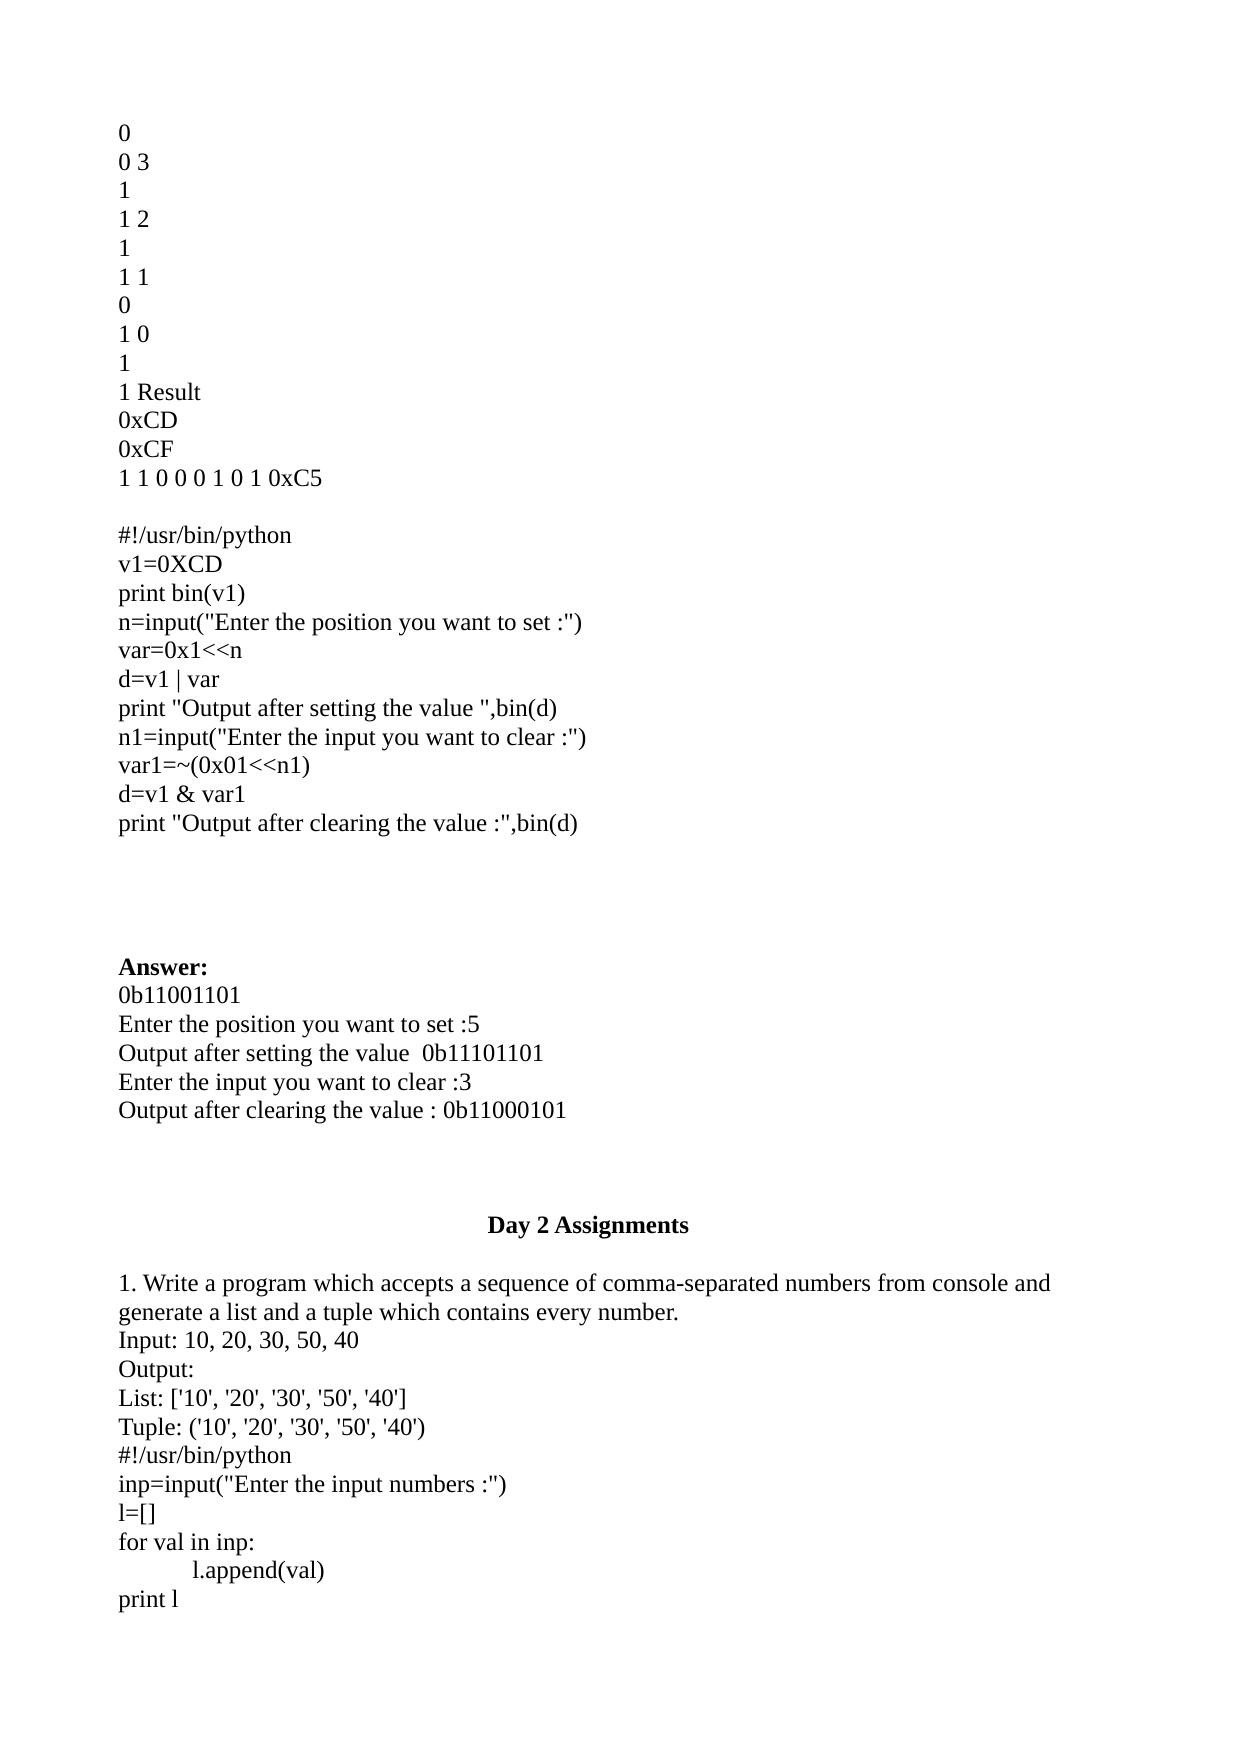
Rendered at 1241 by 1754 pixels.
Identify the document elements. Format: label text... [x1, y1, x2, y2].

text var1=~(0x01<<n1) [118, 751, 1122, 779]
text n1=input("Enter the input you want to clear :") [118, 722, 1122, 751]
text 0xCD [118, 406, 1122, 434]
text 0xCF [118, 434, 1122, 463]
text 1. Write a program which accepts a sequence of comma-separated numbers from console and [118, 1268, 1122, 1297]
text 1 1 0 0 0 1 0 1 0xC5 [118, 463, 1122, 492]
text List: ['10', '20', '30', '50', '40'] [118, 1383, 1122, 1412]
text print "Output after clearing the value :",bin(d) [118, 808, 1122, 837]
text print "Output after setting the value ",bin(d) [118, 693, 1122, 722]
text Enter the position you want to set :5 [118, 1009, 1122, 1038]
text 0 [118, 291, 1122, 319]
text #!/usr/bin/python [118, 1441, 1122, 1469]
text Output after setting the value 0b11101101 [118, 1038, 1122, 1067]
text 0 [118, 118, 1122, 147]
text 1 [118, 233, 1122, 262]
text var=0x1<<n [118, 636, 1122, 664]
text generate a list and a tuple which contains every number. [118, 1297, 1122, 1326]
text Tuple: ('10', '20', '30', '50', '40') [118, 1412, 1122, 1441]
text d=v1 & var1 [118, 779, 1122, 808]
text print l [118, 1584, 1122, 1613]
text Day 2 Assignments [118, 1211, 1122, 1239]
text 1 Result [118, 377, 1122, 406]
text Output after clearing the value : 0b11000101 [118, 1096, 1122, 1124]
text Output: [118, 1354, 1122, 1383]
text l.append(val) [118, 1556, 1122, 1584]
text 0 3 [118, 147, 1122, 176]
text 1 2 [118, 204, 1122, 233]
text n=input("Enter the position you want to set :") [118, 607, 1122, 636]
text 1 [118, 176, 1122, 204]
text 1 1 [118, 262, 1122, 291]
text inp=input("Enter the input numbers :") [118, 1469, 1122, 1498]
text Input: 10, 20, 30, 50, 40 [118, 1326, 1122, 1354]
text Answer: [118, 952, 1122, 981]
text 1 [118, 348, 1122, 377]
text for val in inp: [118, 1527, 1122, 1556]
text #!/usr/bin/python [118, 521, 1122, 549]
text l=[] [118, 1498, 1122, 1527]
text v1=0XCD [118, 549, 1122, 578]
text Enter the input you want to clear :3 [118, 1067, 1122, 1096]
text print bin(v1) [118, 578, 1122, 607]
text 1 0 [118, 319, 1122, 348]
text d=v1 | var [118, 664, 1122, 693]
text 0b11001101 [118, 981, 1122, 1009]
